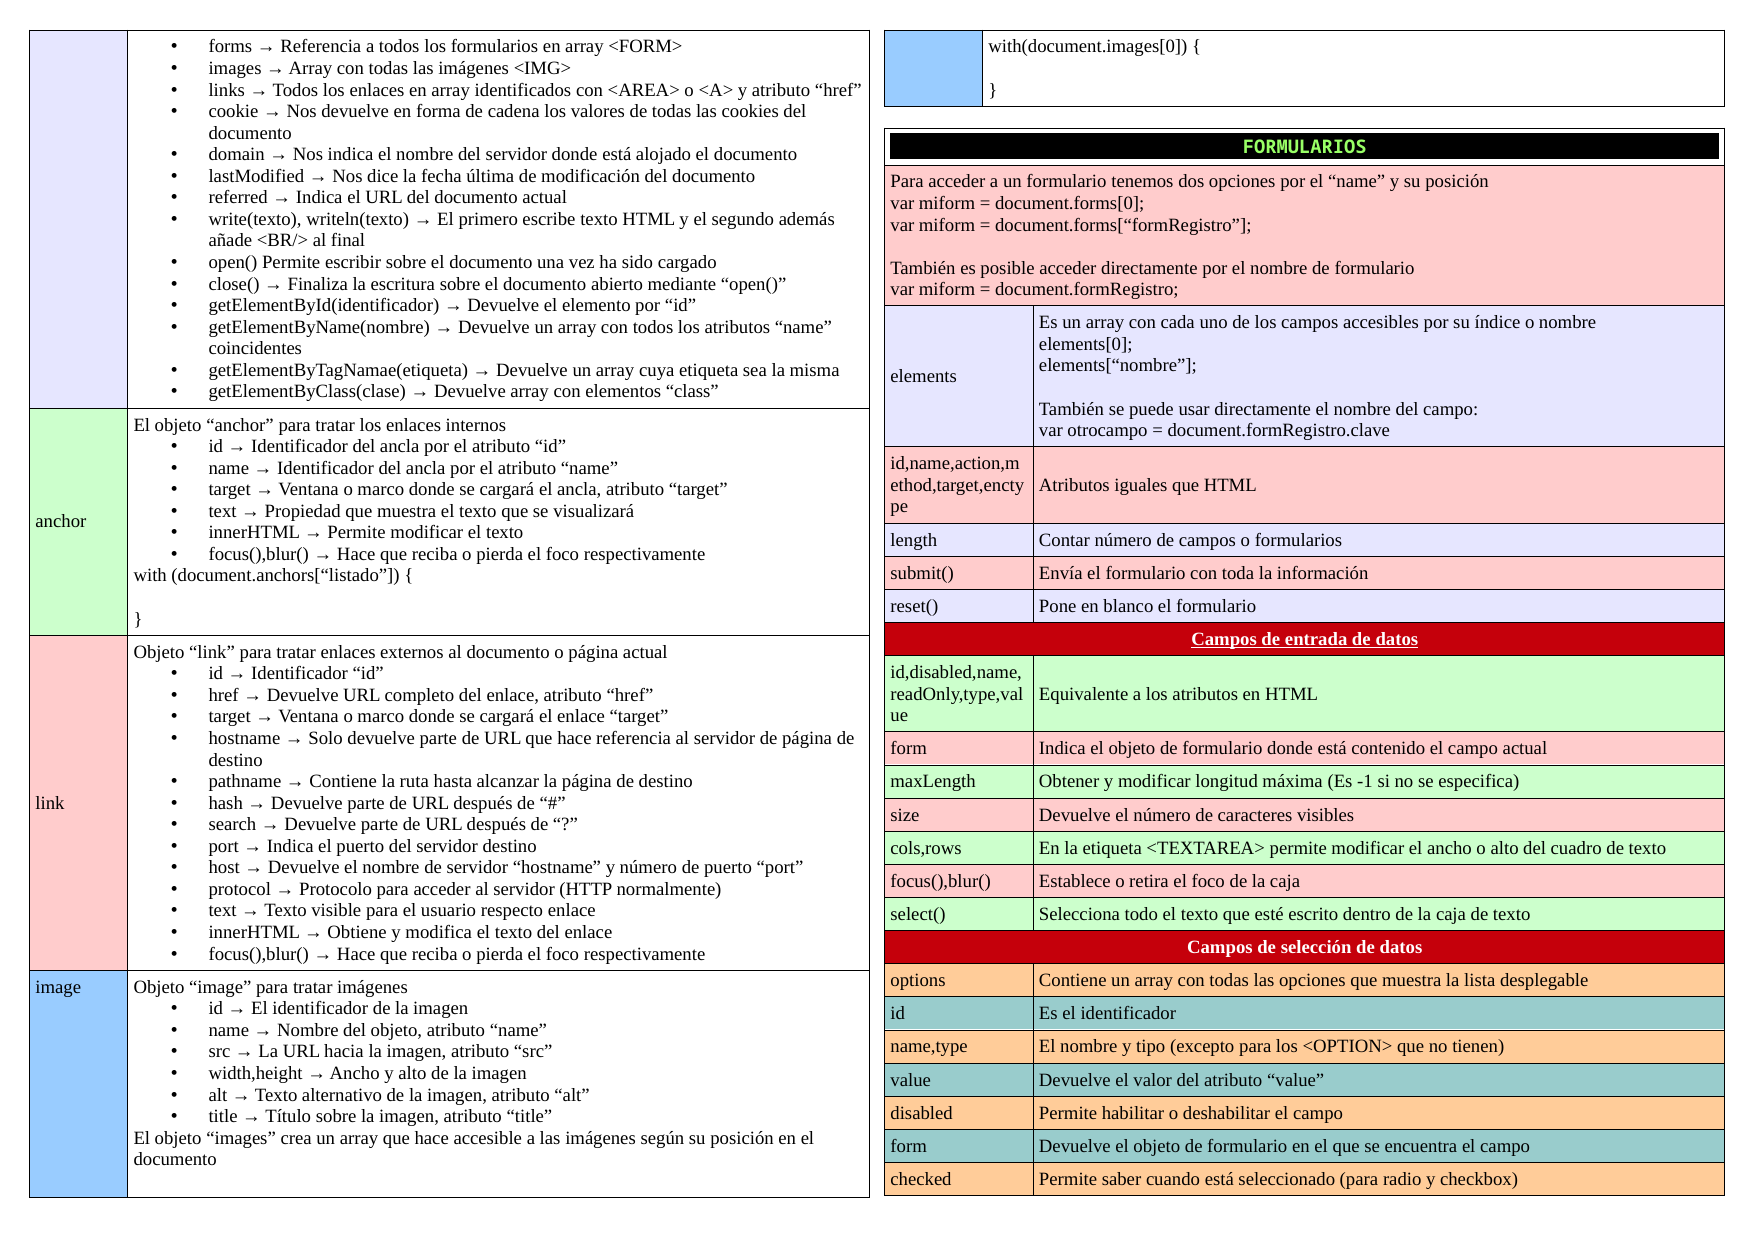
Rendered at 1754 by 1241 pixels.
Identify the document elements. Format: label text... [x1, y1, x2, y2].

table_cell submit() [885, 557, 1033, 589]
table_cell image [30, 971, 127, 1197]
table_cell Permite habilitar o deshabilitar el campo [1034, 1097, 1724, 1129]
table_cell length [885, 524, 1033, 556]
table_cell Envía el formulario con toda la información [1034, 557, 1724, 589]
table_cell Pone en blanco el formulario [1034, 590, 1724, 622]
table_cell El objeto “document” para acceder a cualquier contenido de la página anchors → Es un array con todas las anclas del documento “<A name=”abc”>” forms → Referencia a todos los formularios en array <FORM> images → Array con todas las imágenes <IMG> links → Todos los enlaces en array identificados con <AREA> o <A> y atributo “href” cookie → Nos devuelve en forma de cadena los valores de todas las cookies del documento domain → Nos indica el nombre del servidor donde está alojado el documento lastModified → Nos dice la fecha última de modificación del documento referred → Indica el URL del documento actual write(texto), writeln(texto) → El primero escribe texto HTML y el segundo además añade <BR/> al final open() Permite escribir sobre el documento una vez ha sido cargado close() → Finaliza la escritura sobre el documento abierto mediante “open()” getElementById(identificador) → Devuelve el elemento por “id” getElementByName(nombre) → Devuelve un array con todos los atributos “name” coincidentes getElementByTagNamae(etiqueta) → Devuelve un array cuya etiqueta sea la misma getElementByClass(clase) → Devuelve array con elementos “class” [128, 31, 869, 408]
table_cell id,name,action,method,target,enctype [885, 447, 1033, 523]
table_cell Selecciona todo el texto que esté escrito dentro de la caja de texto [1034, 898, 1724, 930]
table_cell Permite saber cuando está seleccionado (para radio y checkbox) [1034, 1163, 1724, 1195]
table_cell form [885, 732, 1033, 764]
table_cell cols,rows [885, 832, 1033, 864]
table_cell id [885, 997, 1033, 1029]
table_cell Para acceder a un formulario tenemos dos opciones por el “name” y su posición var miform = document.forms[0]; var miform = document.forms[“formRegistro”]; También es posible acceder directamente por el nombre de formulario var miform = document.formRegistro; [885, 166, 1724, 305]
table_cell name,type [885, 1031, 1033, 1063]
table_cell Objeto “image” para tratar imágenes id → El identificador de la imagen name → Nombre del objeto, atributo “name” src → La URL hacia la imagen, atributo “src” width,height → Ancho y alto de la imagen alt → Texto alternativo de la imagen, atributo “alt” title → Título sobre la imagen, atributo “title” El objeto “images” crea un array que hace accesible a las imágenes según su posición en el documento [128, 971, 869, 1197]
table_cell form [885, 1130, 1033, 1162]
table_cell size [885, 799, 1033, 831]
table_cell anchor [30, 409, 127, 635]
table_cell Devuelve el objeto de formulario en el que se encuentra el campo [1034, 1130, 1724, 1162]
table_cell Es el identificador [1034, 997, 1724, 1029]
table_cell En la etiqueta <TEXTAREA> permite modificar el ancho o alto del cuadro de texto [1034, 832, 1724, 864]
table_cell Atributos iguales que HTML [1034, 447, 1724, 523]
table_cell options [885, 964, 1033, 996]
table_cell Contiene un array con todas las opciones que muestra la lista desplegable [1034, 964, 1724, 996]
table_header FORMULARIOS [885, 129, 1724, 164]
table_cell maxLength [885, 766, 1033, 798]
table_cell reset() [885, 590, 1033, 622]
table_cell focus(),blur() [885, 865, 1033, 897]
table_cell select() [885, 898, 1033, 930]
table_cell Objeto “link” para tratar enlaces externos al documento o página actual id → Identificador “id” href → Devuelve URL completo del enlace, atributo “href” target → Ventana o marco donde se cargará el enlace “target” hostname → Solo devuelve parte de URL que hace referencia al servidor de página de destino pathname → Contiene la ruta hasta alcanzar la página de destino hash → Devuelve parte de URL después de “#” search → Devuelve parte de URL después de “?” port → Indica el puerto del servidor destino host → Devuelve el nombre de servidor “hostname” y número de puerto “port” protocol → Protocolo para acceder al servidor (HTTP normalmente) text → Texto visible para el usuario respecto enlace innerHTML → Obtiene y modifica el texto del enlace focus(),blur() → Hace que reciba o pierda el foco respectivamente [128, 636, 869, 970]
table_cell [885, 31, 982, 106]
table_cell El objeto “anchor” para tratar los enlaces internos id → Identificador del ancla por el atributo “id” name → Identificador del ancla por el atributo “name” target → Ventana o marco donde se cargará el ancla, atributo “target” text → Propiedad que muestra el texto que se visualizará innerHTML → Permite modificar el texto focus(),blur() → Hace que reciba o pierda el foco respectivamente with (document.anchors[“listado”]) { } [128, 409, 869, 635]
table_cell link [30, 636, 127, 970]
table_cell value [885, 1064, 1033, 1096]
table_cell Campos de selección de datos [885, 931, 1724, 963]
table_cell [30, 31, 127, 408]
table_cell id,disabled,name,readOnly,type,value [885, 656, 1033, 731]
table_cell Obtener y modificar longitud máxima (Es -1 si no se especifica) [1034, 766, 1724, 798]
table_cell checked [885, 1163, 1033, 1195]
table_cell Es un array con cada uno de los campos accesibles por su índice o nombre elements[0]; elements[“nombre”]; También se puede usar directamente el nombre del campo: var otrocampo = document.formRegistro.clave [1034, 306, 1724, 446]
table_cell with(document.images[0]) { } [983, 31, 1724, 106]
table_cell disabled [885, 1097, 1033, 1129]
table_cell Devuelve el valor del atributo “value” [1034, 1064, 1724, 1096]
table_cell elements [885, 306, 1033, 446]
table_cell Contar número de campos o formularios [1034, 524, 1724, 556]
table_cell Establece o retira el foco de la caja [1034, 865, 1724, 897]
table_cell Equivalente a los atributos en HTML [1034, 656, 1724, 731]
table_cell El nombre y tipo (excepto para los <OPTION> que no tienen) [1034, 1031, 1724, 1063]
table_cell Devuelve el número de caracteres visibles [1034, 799, 1724, 831]
table_cell Campos de entrada de datos [885, 623, 1724, 655]
table_cell Indica el objeto de formulario donde está contenido el campo actual [1034, 732, 1724, 764]
